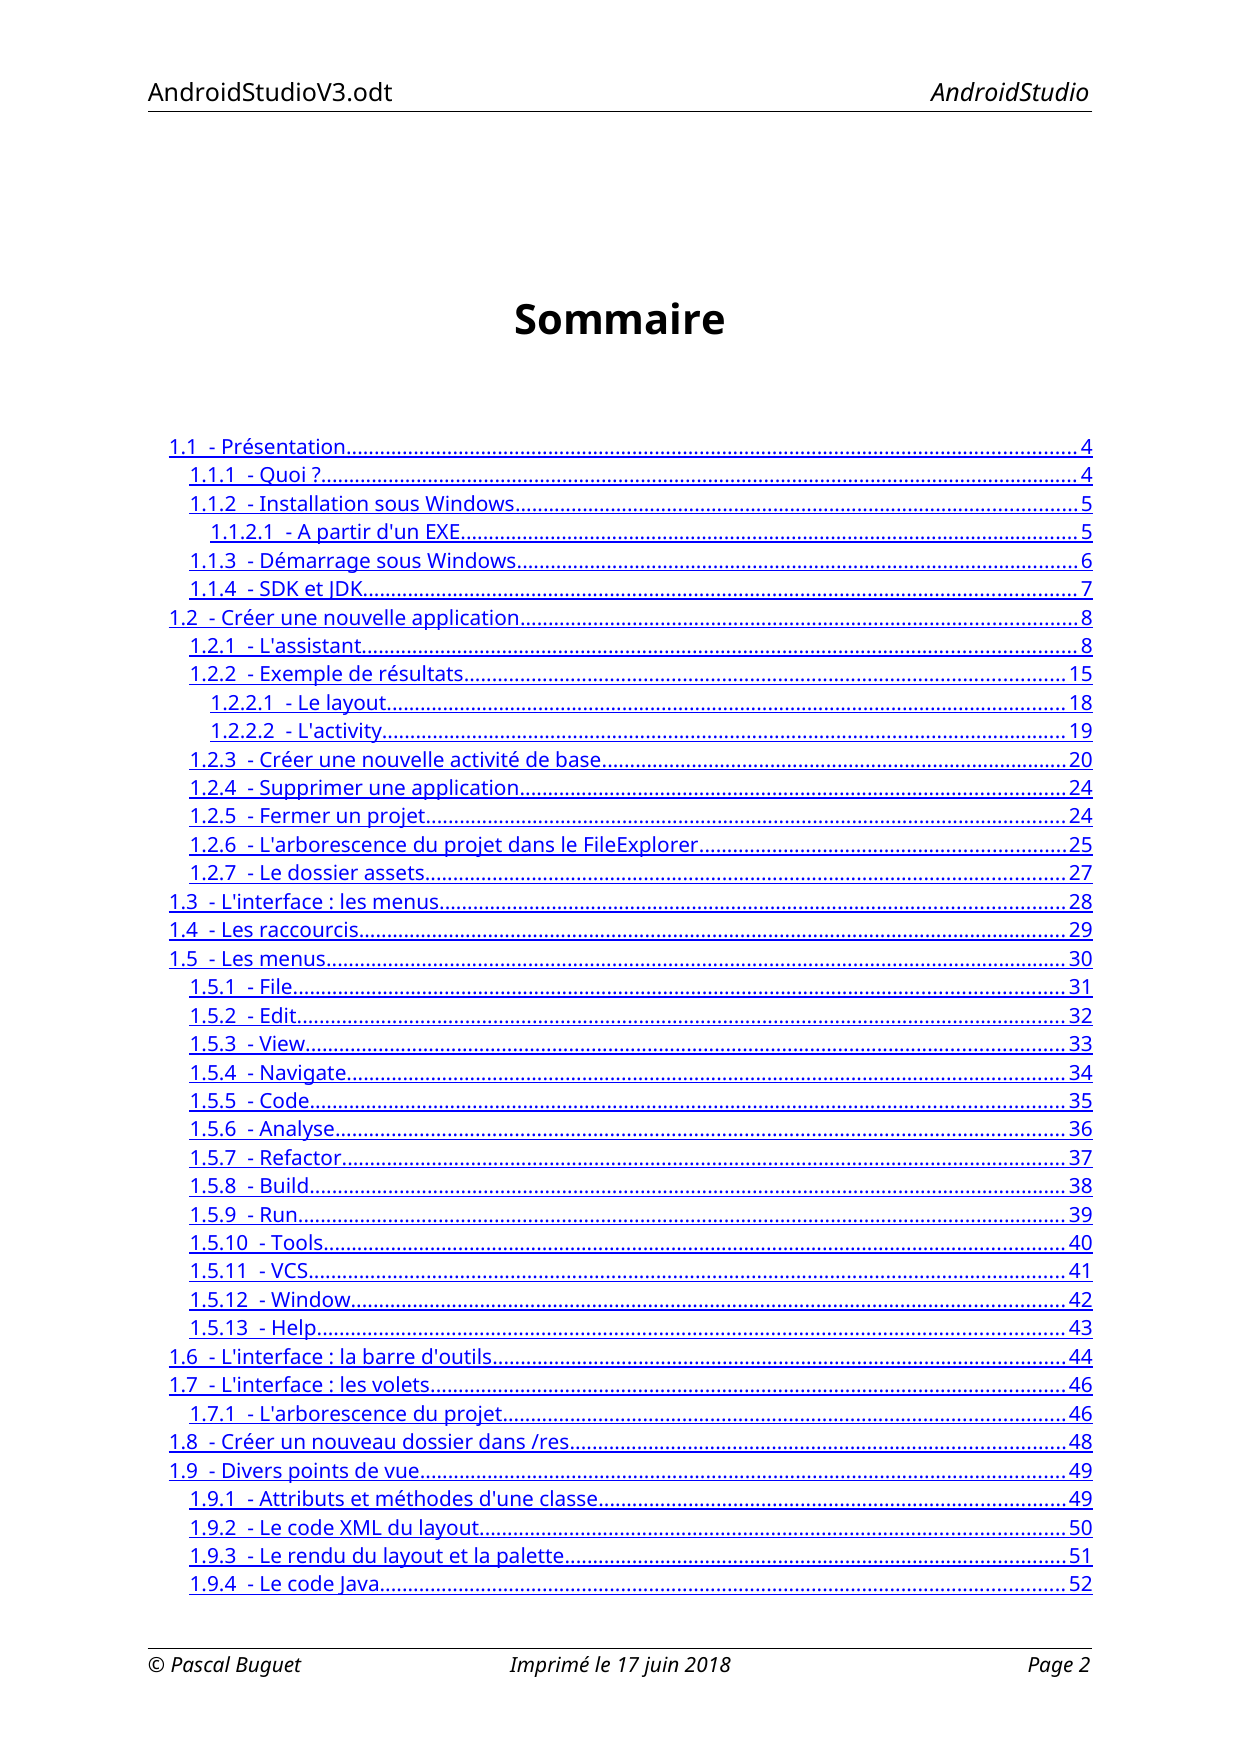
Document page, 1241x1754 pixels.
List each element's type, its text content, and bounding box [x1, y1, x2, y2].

text 1.1.1 - Quoi ? 4 [189, 460, 1092, 484]
text 1.2.2.1 - Le layout 18 [210, 688, 1092, 712]
text 1.1.2.1 - A partir d'un EXE 5 [210, 517, 1092, 541]
text 1.5.7 - Refactor 37 [189, 1143, 1092, 1167]
text [168, 1452, 1092, 1456]
text 1.9.4 - Le code Java 52 [189, 1569, 1092, 1594]
text 1.9.3 - Le rendu du layout et la palette 51 [189, 1541, 1092, 1565]
text 1.1.3 - Démarrage sous Windows 6 [189, 546, 1092, 570]
text 1.5.11 - VCS 41 [189, 1257, 1092, 1281]
text 1.5.3 - View 33 [189, 1029, 1092, 1053]
text Sommaire [148, 290, 1092, 347]
text 1.5.2 - Edit 32 [189, 1001, 1092, 1025]
text [168, 940, 1092, 944]
text 1.2.2.2 - L'activity 19 [210, 716, 1092, 741]
text 1.2.1 - L'assistant 8 [189, 631, 1092, 655]
text 1.5 - Les menus 30 [168, 944, 1092, 968]
text 1.5.13 - Help 43 [189, 1313, 1092, 1338]
text 1.2.5 - Fermer un projet 24 [189, 802, 1092, 826]
text 1.2.7 - Le dossier assets 27 [189, 858, 1092, 883]
text 1.2.3 - Créer une nouvelle activité de base 20 [189, 745, 1092, 769]
text 1.3 - L'interface : les menus 28 [168, 887, 1092, 911]
text 1.5.8 - Build 38 [189, 1171, 1092, 1196]
text 1.2.6 - L'arborescence du projet dans le FileExplorer 25 [189, 830, 1092, 854]
text 1.5.6 - Analyse 36 [189, 1114, 1092, 1139]
text 1.5.9 - Run 39 [189, 1200, 1092, 1224]
text 1.1.4 - SDK et JDK 7 [189, 574, 1092, 598]
text 1.9.1 - Attributs et méthodes d'une classe 49 [189, 1484, 1092, 1508]
text 1.7.1 - L'arborescence du projet 46 [189, 1399, 1092, 1423]
text 1.8 - Créer un nouveau dossier dans /res 48 [168, 1427, 1092, 1451]
text 1.1.2 - Installation sous Windows 5 [189, 489, 1092, 513]
text 1.2 - Créer une nouvelle application 8 [168, 603, 1092, 627]
text 1.5.12 - Window 42 [189, 1285, 1092, 1309]
text 1.6 - L'interface : la barre d'outils 44 [168, 1342, 1092, 1366]
text 1.9.2 - Le code XML du layout 50 [189, 1513, 1092, 1537]
text 1.4 - Les raccourcis 29 [168, 915, 1092, 939]
text 1.9 - Divers points de vue 49 [168, 1456, 1092, 1480]
text 1.2.2 - Exemple de résultats 15 [189, 659, 1092, 684]
text [168, 1395, 1092, 1399]
text 1.5.10 - Tools 40 [189, 1228, 1092, 1252]
text 1.5.1 - File 31 [189, 972, 1092, 996]
text 1.5.5 - Code 35 [189, 1086, 1092, 1110]
text 1.7 - L'interface : les volets 46 [168, 1370, 1092, 1394]
text 1.1 - Présentation 4 [168, 432, 1092, 456]
text 1.5.4 - Navigate 34 [189, 1058, 1092, 1082]
text 1.2.4 - Supprimer une application 24 [189, 773, 1092, 797]
